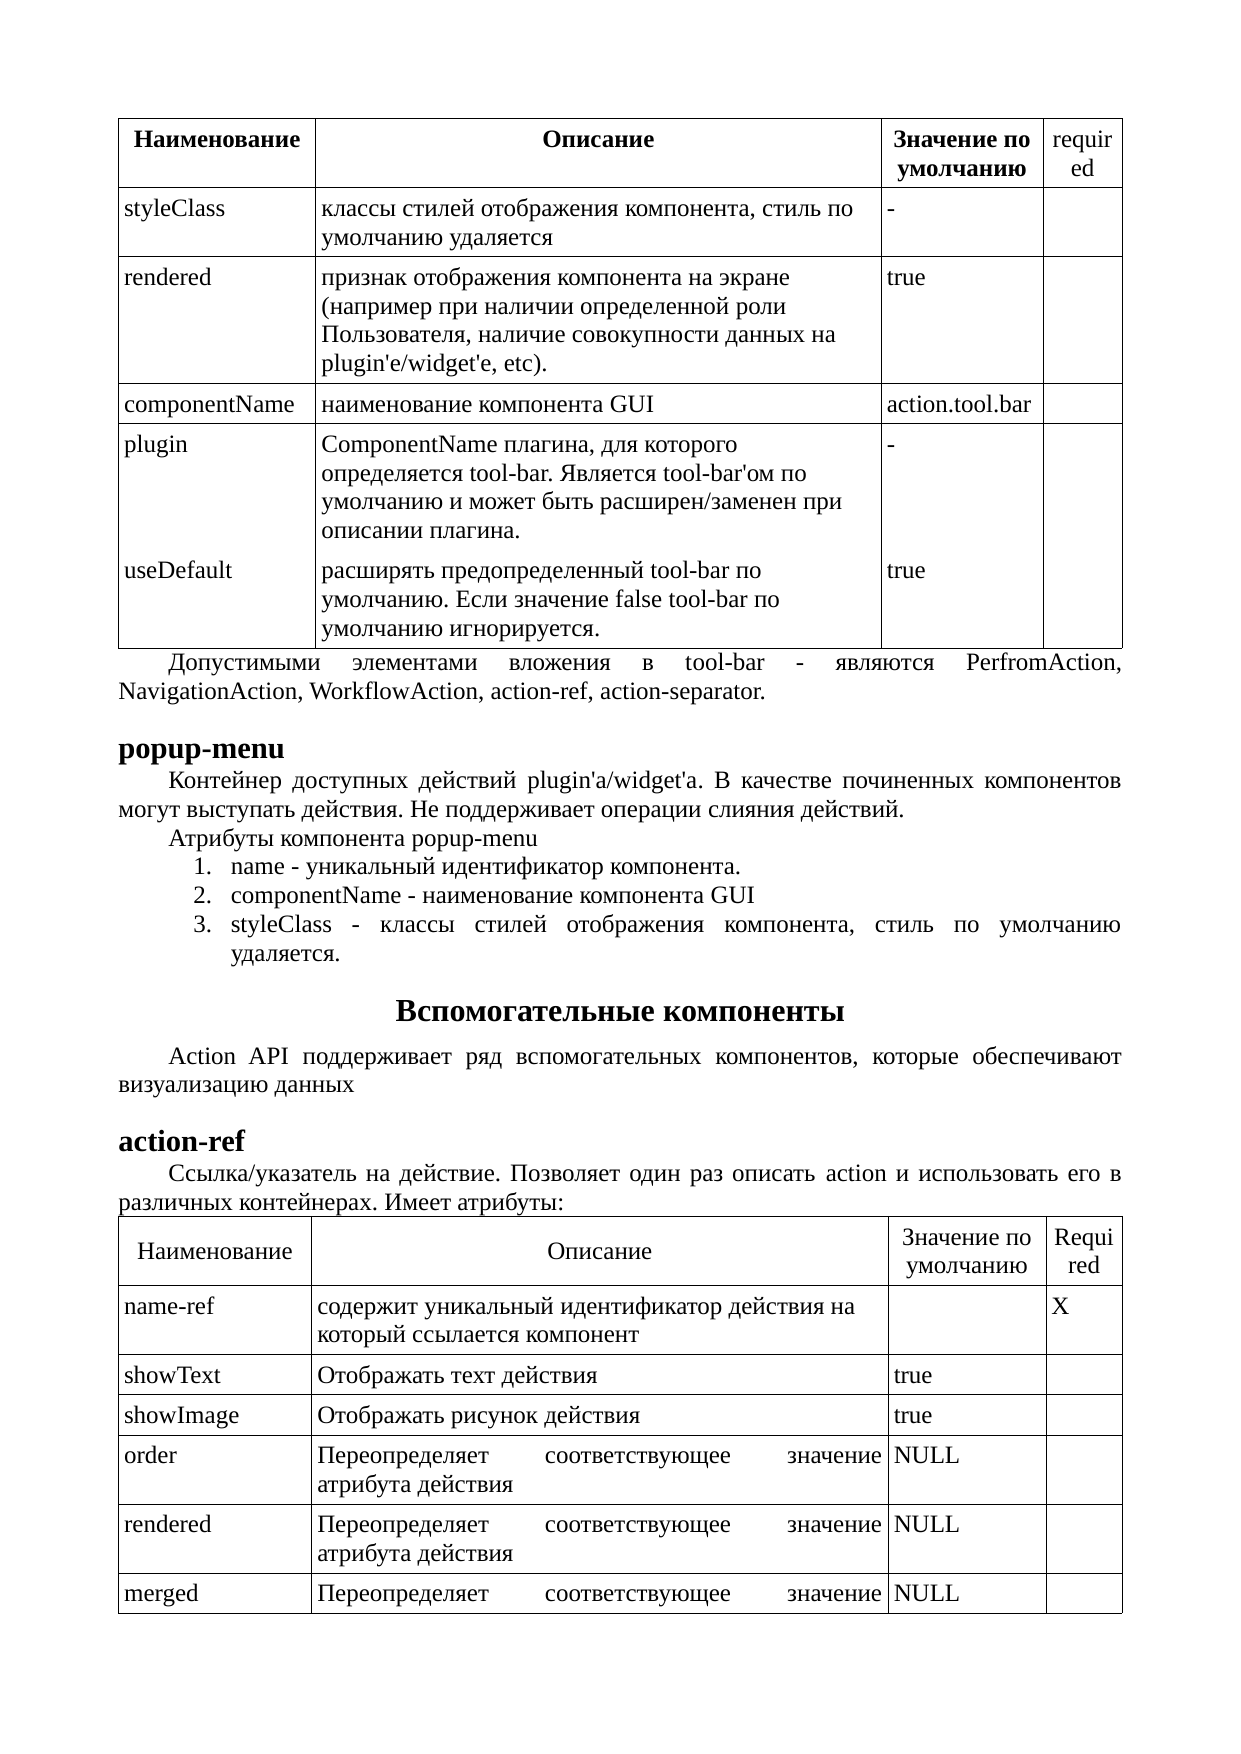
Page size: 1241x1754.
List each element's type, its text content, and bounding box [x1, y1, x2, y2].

table_header Наименование [119, 119, 315, 187]
list сomponentName - наименование компонента GUI [193, 880, 1122, 909]
table_header required [1044, 119, 1122, 187]
table_cell Отображать рисунок действия [312, 1395, 888, 1434]
table_cell наименование компонента GUI [316, 384, 881, 423]
table_cell признак отображения компонента на экране (например при наличии определенной роли Пользователя, наличие совокупности данных на plugin'e/widget'e, etc). [316, 257, 881, 383]
table_cell [889, 1286, 1046, 1354]
table_cell Переопределяет соответствующее значение атрибута действия [312, 1436, 888, 1504]
table_cell расширять предопределенный tool-bar по умолчанию. Если значение false tool-bar по умолчанию игнорируется. [316, 550, 881, 647]
table_cell Переопределяет соответствующее значение атрибута действия [312, 1505, 888, 1573]
table_cell [1044, 424, 1122, 550]
text Action API поддерживает ряд вспомогательных компонентов, которые обеспечивают визуализацию данных [118, 1041, 1122, 1098]
table_cell NULL [889, 1505, 1046, 1573]
table_cell useDefault [119, 550, 315, 647]
table_cell [1047, 1395, 1122, 1434]
table_cell componentName [119, 384, 315, 423]
table_cell showImage [119, 1395, 311, 1434]
table_header Значение по умолчанию [889, 1217, 1046, 1285]
table_cell классы стилей отображения компонента, стиль по умолчанию удаляется [316, 188, 881, 256]
table_cell merged [119, 1574, 311, 1613]
table_cell NULL [889, 1574, 1046, 1613]
table_header Описание [312, 1217, 888, 1285]
table_cell rendered [119, 257, 315, 383]
table_cell true [882, 257, 1043, 383]
subtitle action-ref [118, 1123, 1122, 1158]
table_cell X [1047, 1286, 1122, 1354]
table_cell true [882, 550, 1043, 647]
table_cell name-ref [119, 1286, 311, 1354]
table_header Описание [316, 119, 881, 187]
table_cell NULL [889, 1436, 1046, 1504]
table_cell Переопределяет соответствующее значение [312, 1574, 888, 1613]
table_cell [1047, 1355, 1122, 1394]
table_cell [1044, 384, 1122, 423]
list styleClass - классы стилей отображения компонента, стиль по умолчанию удаляется. [193, 909, 1122, 966]
table_header Наименование [119, 1217, 311, 1285]
table_cell action.tool.bar [882, 384, 1043, 423]
text Допустимыми элементами вложения в tool-bar - являются PerfromAction, NavigationAction, WorkflowAction, action-ref, action-separator. [118, 649, 1122, 705]
subtitle Вспомогательные компоненты [118, 991, 1122, 1028]
table_cell order [119, 1436, 311, 1504]
table_cell styleClass [119, 188, 315, 256]
table_cell Отображать техт действия [312, 1355, 888, 1394]
table_cell - [882, 424, 1043, 550]
text Контейнер доступных действий plugin'a/widget'a. В качестве починенных компонентов могут выступать действия. Не поддерживает операции слияния действий. [118, 765, 1122, 823]
table_cell true [889, 1355, 1046, 1394]
table_cell [1047, 1505, 1122, 1573]
table_cell ComponentName плагина, для которого определяется tool-bar. Является tool-bar'ом по умолчанию и может быть расширен/заменен при описании плагина. [316, 424, 881, 550]
subtitle popup-menu [118, 730, 1122, 765]
table_cell [1047, 1436, 1122, 1504]
table_header Required [1047, 1217, 1122, 1285]
table_cell [1047, 1574, 1122, 1613]
table_cell - [882, 188, 1043, 256]
table_header Значение по умолчанию [882, 119, 1043, 187]
table_cell rendered [119, 1505, 311, 1573]
table_cell true [889, 1395, 1046, 1434]
list name - уникальный идентификатор компонента. [193, 851, 1122, 880]
table_cell [1044, 257, 1122, 383]
table_cell plugin [119, 424, 315, 550]
table_cell содержит уникальный идентификатор действия на который ссылается компонент [312, 1286, 888, 1354]
table_cell showText [119, 1355, 311, 1394]
table_cell [1044, 188, 1122, 256]
text Ссылка/указатель на действие. Позволяет один раз описать action и использовать его в различных контейнерах. Имеет атрибуты: [118, 1158, 1122, 1216]
table_cell [1044, 550, 1122, 647]
text Атрибуты компонента popup-menu [118, 823, 1122, 851]
